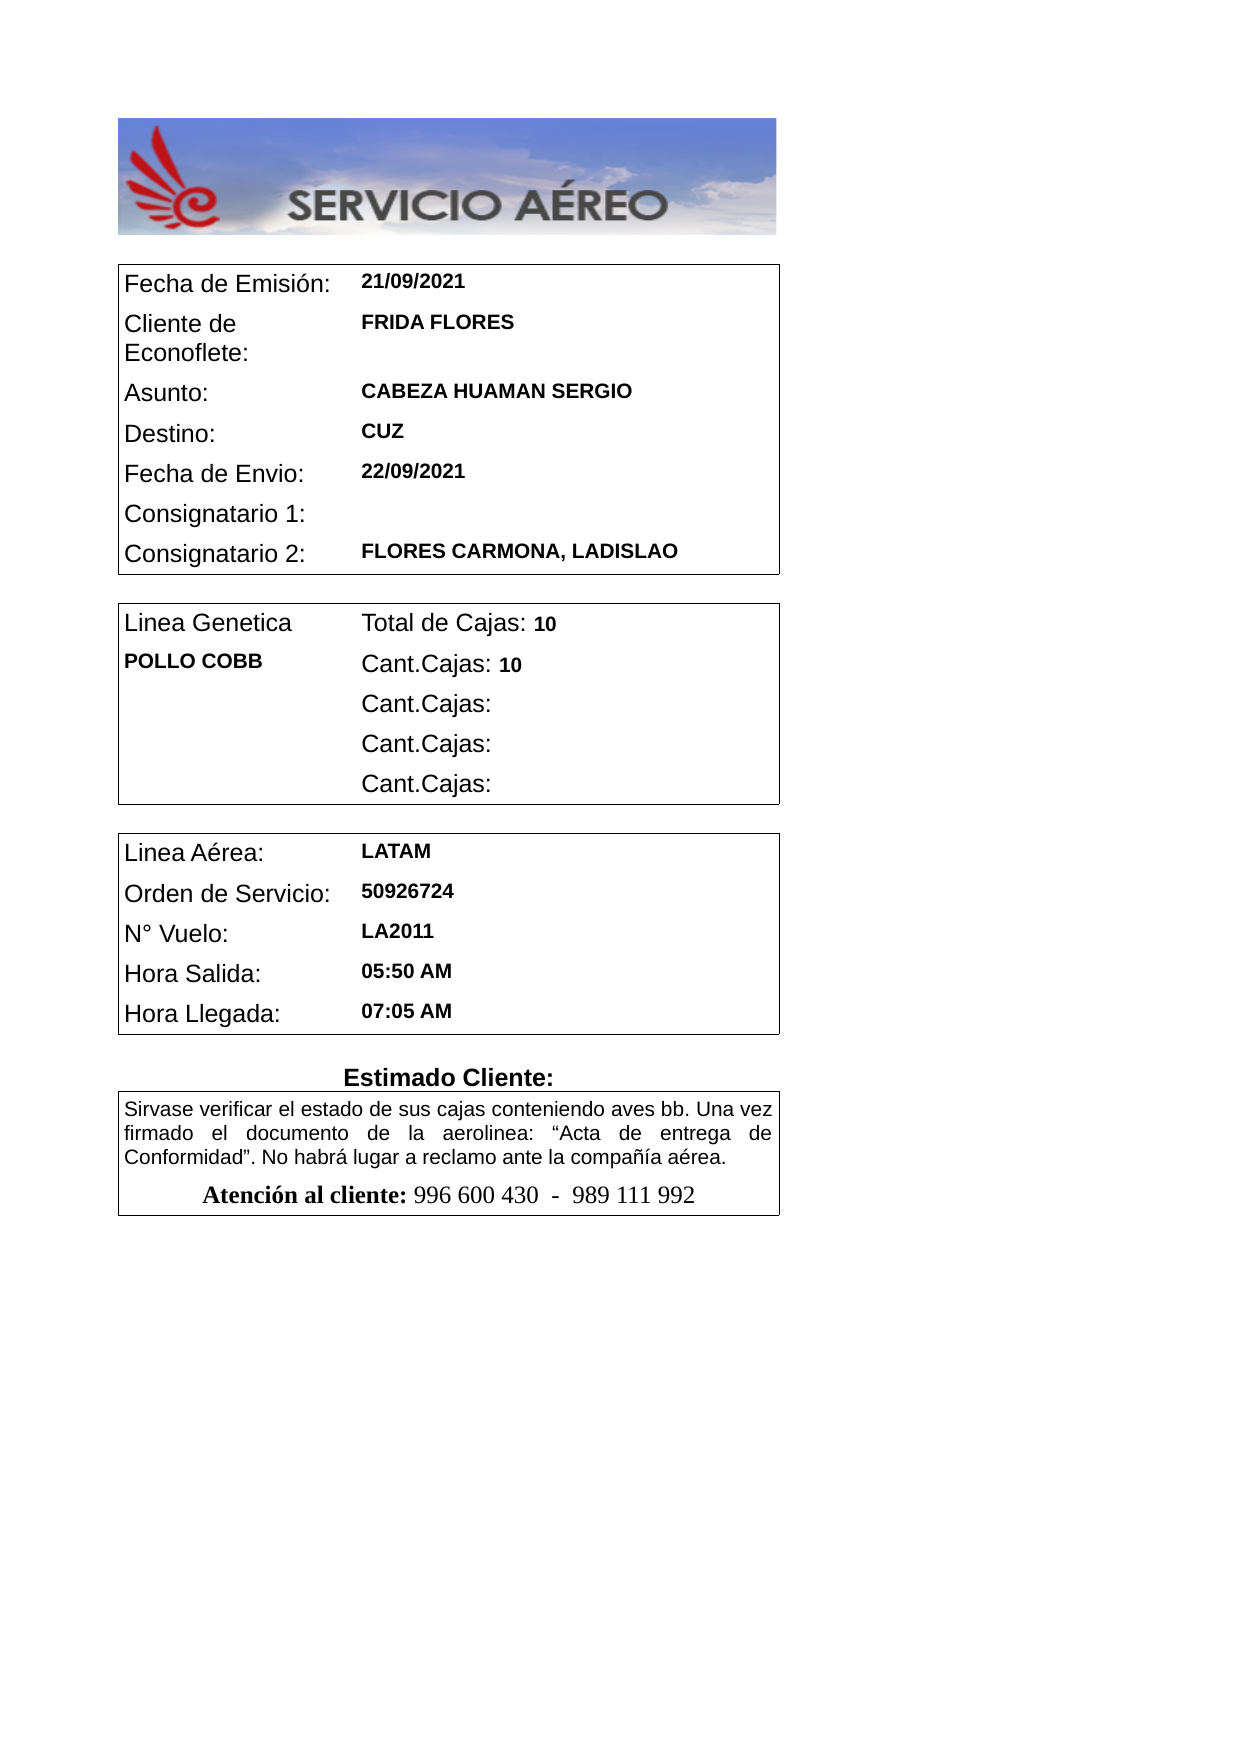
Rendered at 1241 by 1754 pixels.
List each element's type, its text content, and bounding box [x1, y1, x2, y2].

table_cell 50926724 [356, 873, 779, 913]
table_cell Consignatario 2: [119, 534, 356, 574]
table_cell [119, 683, 356, 723]
table_cell Hora Salida: [119, 953, 356, 993]
table_cell Total de Cajas: 10 [356, 604, 779, 643]
table_cell [356, 575, 779, 603]
table_cell Sirvase verificar el estado de sus cajas conteniendo aves bb. Una vez firmado el documento de la aerolinea: “Acta de entrega de Conformidad”. No habrá lugar a reclamo ante la compañía aérea. [119, 1092, 779, 1175]
table_header Fecha de Emisión: [119, 265, 356, 304]
table_cell Cliente de Econoflete: [119, 304, 356, 373]
picture [118, 118, 777, 235]
table_cell FLORES CARMONA, LADISLAO [356, 534, 779, 574]
table_cell [119, 723, 356, 763]
table_cell LA2011 [356, 913, 779, 953]
table_cell POLLO COBB [119, 643, 356, 683]
table_cell N° Vuelo: [119, 913, 356, 953]
table_cell Linea Genetica [119, 604, 356, 643]
table_cell 07:05 AM [356, 994, 779, 1034]
table_cell LATAM [356, 834, 779, 873]
table_cell Estimado Cliente: [118, 1035, 779, 1091]
table_cell [118, 805, 356, 833]
table_cell [119, 764, 356, 804]
table_cell Orden de Servicio: [119, 873, 356, 913]
table_cell 22/09/2021 [356, 453, 779, 493]
table_cell Cant.Cajas: [356, 723, 779, 763]
table_cell Destino: [119, 413, 356, 453]
table_cell Cant.Cajas: [356, 764, 779, 804]
table_cell FRIDA FLORES [356, 304, 779, 373]
table_cell CUZ [356, 413, 779, 453]
table_cell Cant.Cajas: [356, 683, 779, 723]
table_cell 05:50 AM [356, 953, 779, 993]
table_cell Linea Aérea: [119, 834, 356, 873]
table_cell Atención al cliente: 996 600 430 - 989 111 992 [119, 1175, 779, 1215]
table_cell Consignatario 1: [119, 493, 356, 533]
table_cell Fecha de Envio: [119, 453, 356, 493]
table_cell [356, 493, 779, 533]
table_cell CABEZA HUAMAN SERGIO [356, 373, 779, 413]
table_cell [356, 805, 779, 833]
table_cell [118, 575, 356, 603]
table_cell Cant.Cajas: 10 [356, 643, 779, 683]
table_cell Asunto: [119, 373, 356, 413]
table_cell Hora Llegada: [119, 994, 356, 1034]
table_header 21/09/2021 [356, 265, 779, 304]
